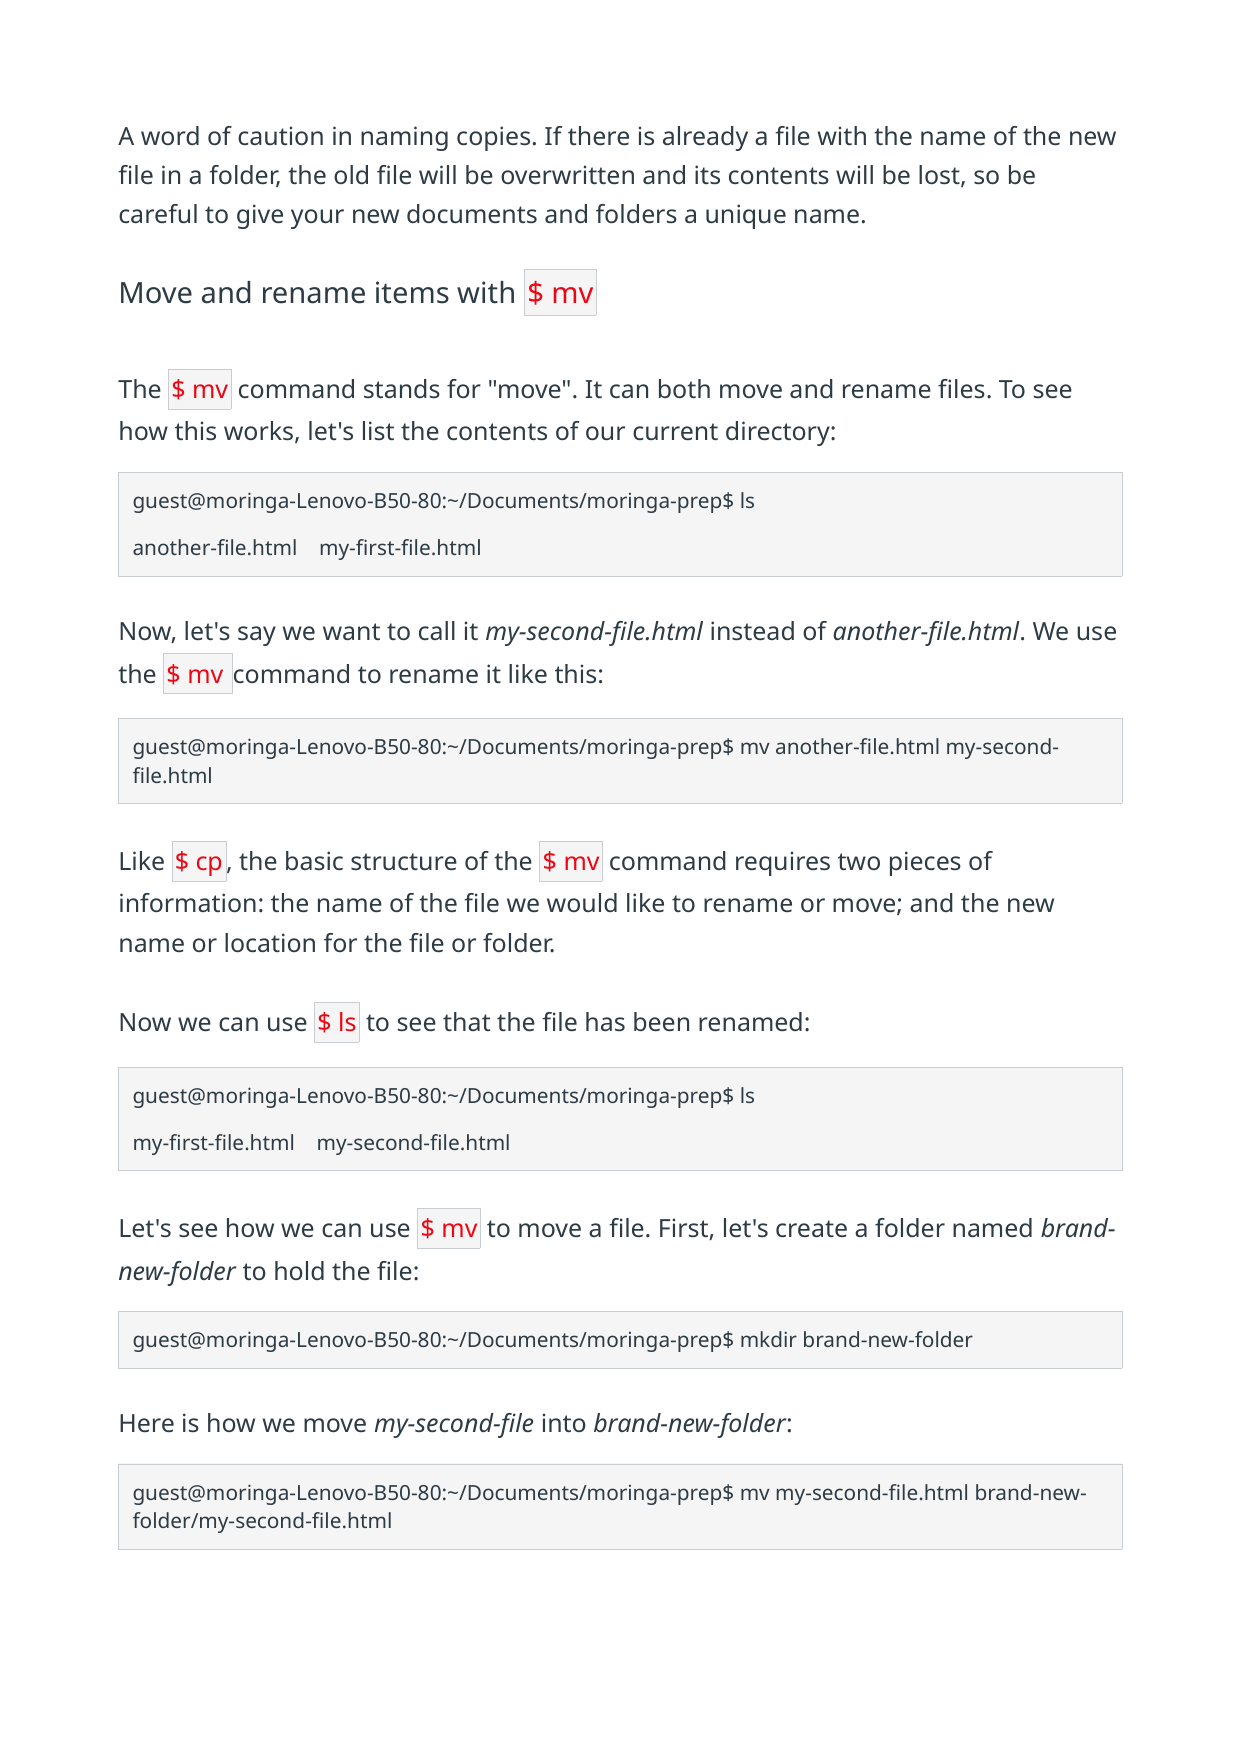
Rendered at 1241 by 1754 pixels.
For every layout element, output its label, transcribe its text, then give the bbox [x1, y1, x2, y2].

text guest@moringa-Lenovo-B50-80:~/Documents/moringa-prep$ mv another-file.html my-second-file.html [119, 719, 1122, 803]
text Now we can use [118, 1002, 314, 1042]
text guest@moringa-Lenovo-B50-80:~/Documents/moringa-prep$ mv my-second-file.html brand-new-folder/my-second-file.html [119, 1465, 1122, 1549]
text Now, let's say we want to call it my-second-file.html instead of another-file.html. We use the $ mv command to rename it like this: [118, 613, 1122, 693]
subtitle [597, 269, 1122, 315]
text Here is how we move my-second-file into brand-new-folder: [118, 1406, 1122, 1439]
text The $ mv command stands for "move". It can both move and rename files. To see how this works, let's list the contents of our current directory: [118, 369, 1122, 448]
text another-file.html my-first-file.html [119, 519, 1122, 576]
text guest@moringa-Lenovo-B50-80:~/Documents/moringa-prep$ ls [119, 1068, 1122, 1109]
text Let's see how we can use $ mv to move a file. First, let's create a folder named brand-new-folder to hold the file: [118, 1208, 1122, 1287]
text A word of caution in naming copies. If there is already a file with the name of the new file in a folder, the old file will be overwritten and its contents will be lost, so be careful to give your new documents and folders a unique name. [118, 118, 1122, 231]
subtitle Move and rename items with [118, 269, 524, 315]
text Like $ cp, the basic structure of the $ mv command requires two pieces of information: the name of the file we would like to rename or move; and the new name or location for the file or folder. [118, 841, 1122, 959]
text guest@moringa-Lenovo-B50-80:~/Documents/moringa-prep$ ls [119, 473, 1122, 514]
text guest@moringa-Lenovo-B50-80:~/Documents/moringa-prep$ mkdir brand-new-folder [119, 1312, 1122, 1368]
text to see that the file has been renamed: [360, 1002, 1122, 1042]
text $ ls [315, 1003, 359, 1042]
text my-first-file.html my-second-file.html [119, 1114, 1122, 1170]
subtitle $ mv [525, 270, 596, 315]
